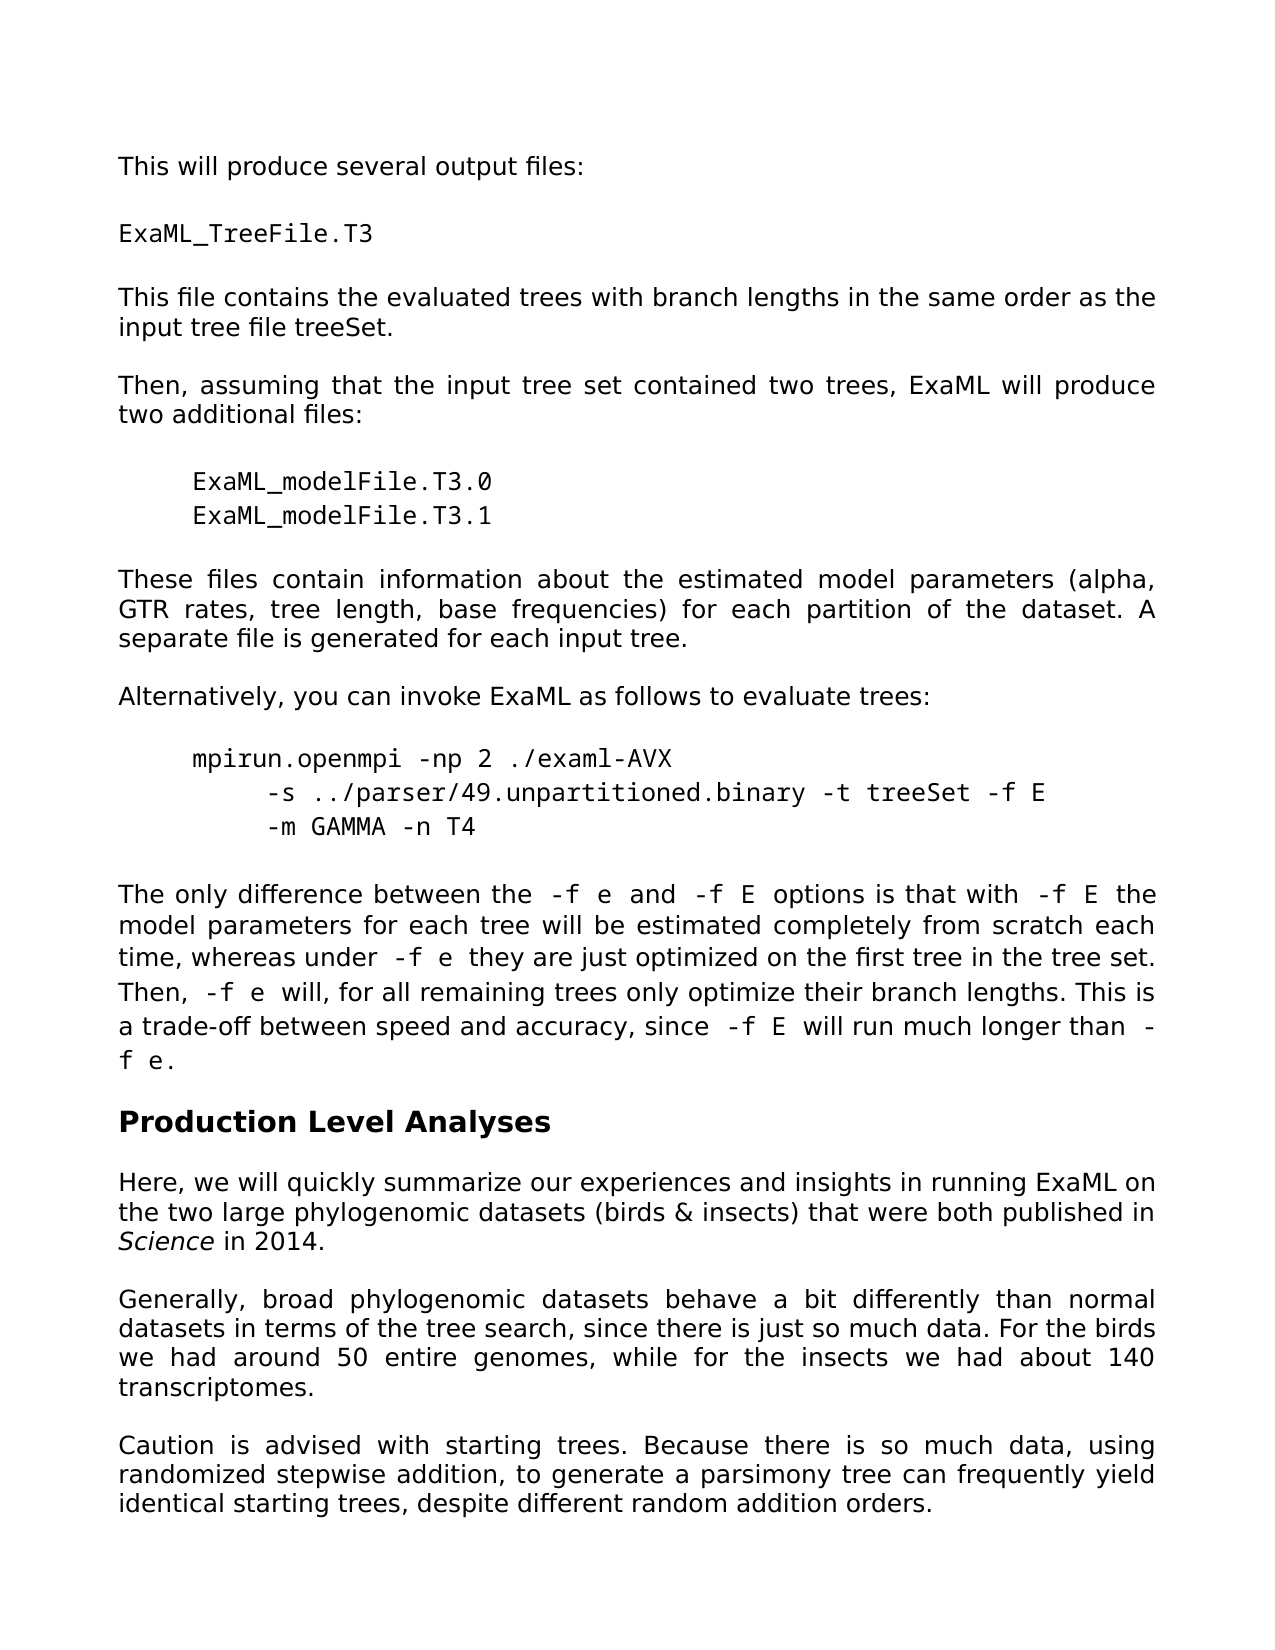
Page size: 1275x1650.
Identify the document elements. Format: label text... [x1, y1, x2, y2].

text These files contain information about the estimated model parameters (alpha, GTR rates, tree length, base frequencies) for each partition of the dataset. A separate file is generated for each input tree. [118, 566, 1157, 653]
text -s ../parser/49.unpartitioned.binary -t treeSet -f E [192, 775, 1157, 809]
text Here, we will quickly summarize our experiences and insights in running ExaML on the two large phylogenomic datasets (birds & insects) that were both published in Science in 2014. [118, 1169, 1157, 1256]
text The only difference between the -f e and -f E options is that with -f E the model parameters for each tree will be estimated completely from scratch each time, whereas under -f e they are just optimized on the first tree in the tree set. Then, -f e will, for all remaining trees only optimize their branch lengths. This is a trade-off between speed and accuracy, since -f E will run much longer than -f e. [118, 877, 1157, 1076]
text Then, assuming that the input tree set contained two trees, ExaML will produce two additional files: [118, 371, 1157, 429]
text Caution is advised with starting trees. Because there is so much data, using randomized stepwise addition, to generate a parsimony tree can frequently yield identical starting trees, despite different random addition orders. [118, 1431, 1157, 1519]
text ExaML_TreeFile.T3 [118, 215, 1157, 249]
text Production Level Analyses [118, 1106, 1157, 1139]
text Generally, broad phylogenomic datasets behave a bit differently than normal datasets in terms of the tree search, since there is just so much data. For the birds we had around 50 entire genomes, while for the insects we had about 140 transcriptomes. [118, 1285, 1157, 1402]
text This will produce several output files: [118, 152, 1157, 181]
text ExaML_modelFile.T3.0 [118, 463, 1157, 497]
text Alternatively, you can invoke ExaML as follows to evaluate trees: [118, 682, 1157, 711]
text This file contains the evaluated trees with branch lengths in the same order as the input tree file treeSet. [118, 283, 1157, 342]
text mpirun.openmpi -np 2 ./examl-AVX [192, 741, 1157, 775]
text ExaML_modelFile.T3.1 [118, 497, 1157, 532]
text -m GAMMA -n T4 [192, 809, 1157, 843]
